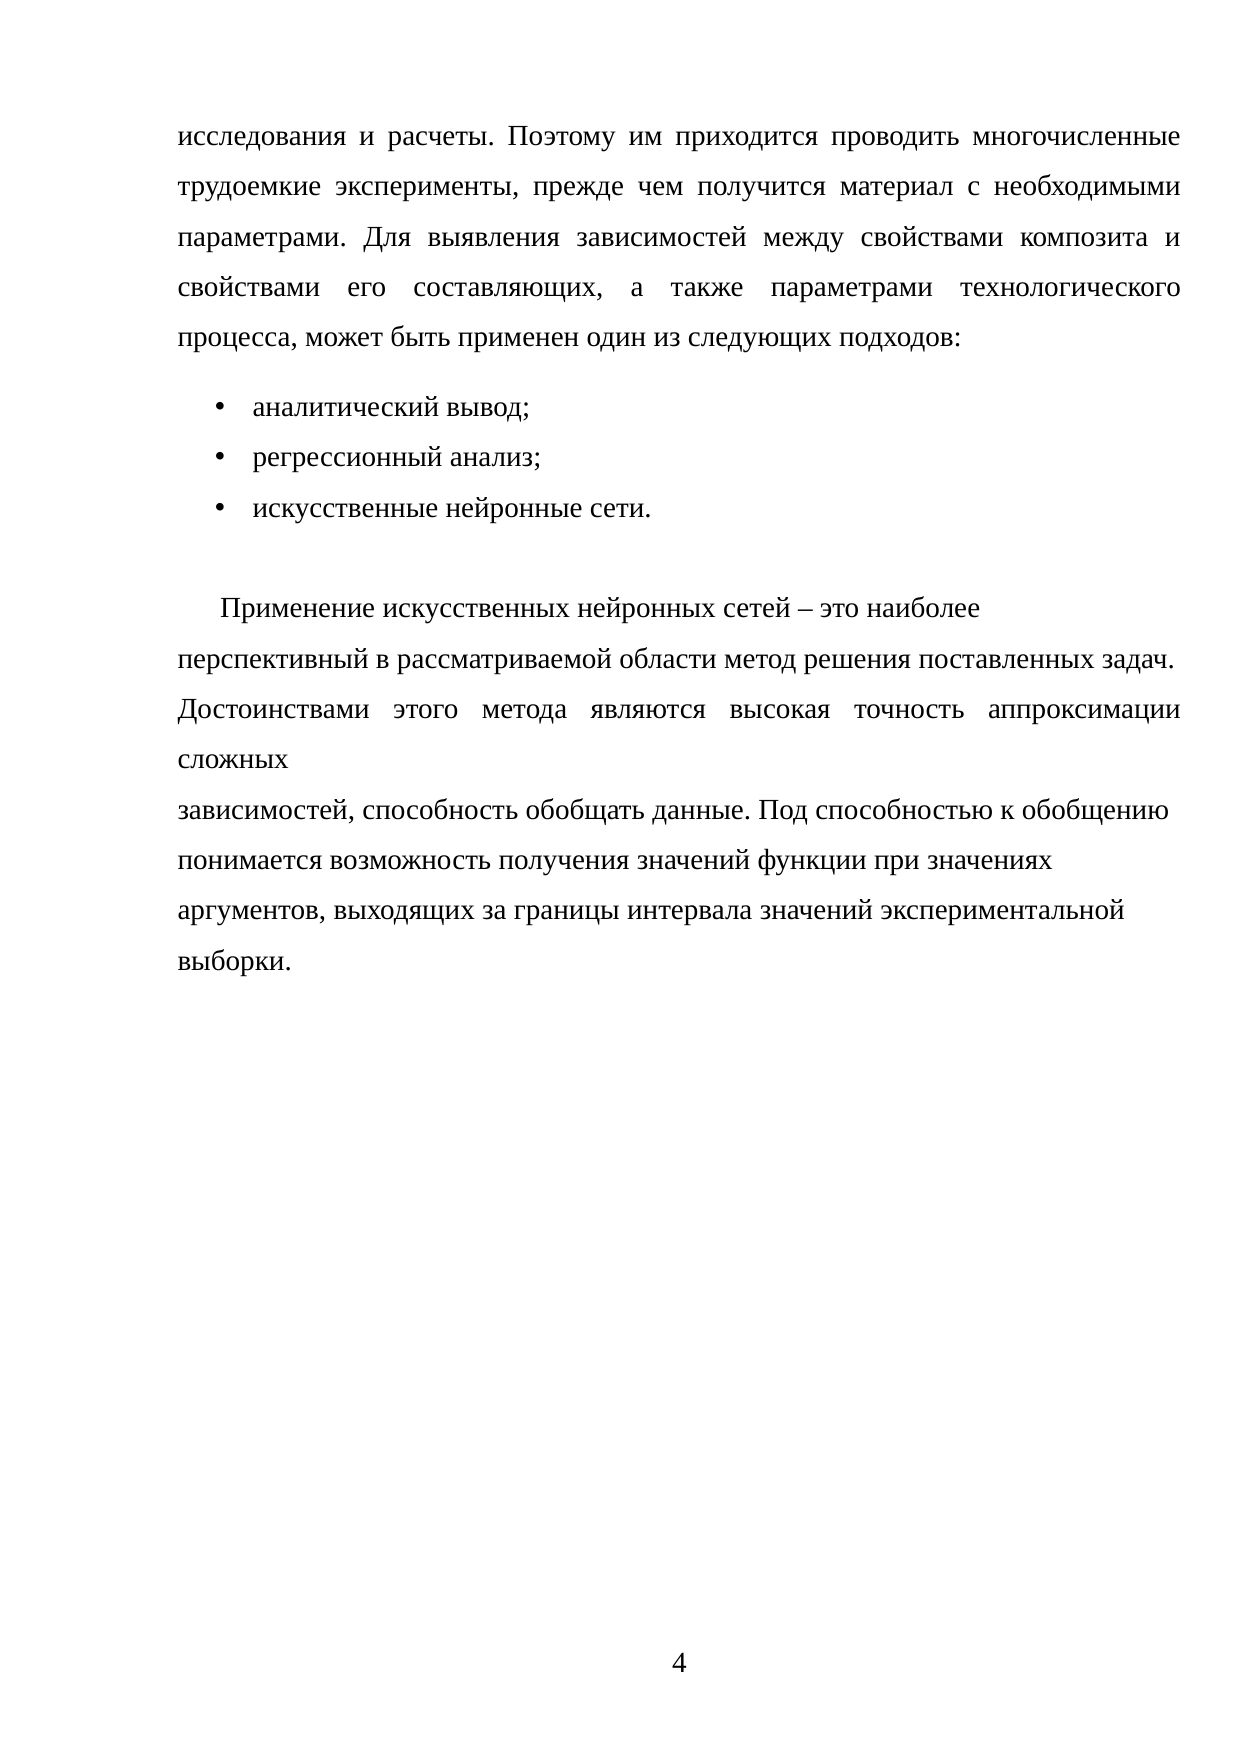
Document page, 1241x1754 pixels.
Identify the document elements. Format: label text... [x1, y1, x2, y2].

text исследования и расчеты. Поэтому им приходится проводить многочисленные трудоемкие эксперименты, прежде чем получится материал с необходимыми параметрами. Для выявления зависимостей между свойствами композита и свойствами его составляющих, а также параметрами технологического процесса, может быть применен один из следующих подходов: [177, 118, 1181, 353]
text Достоинствами этого метода являются высокая точность аппроксимации сложных [177, 691, 1181, 775]
text аргументов, выходящих за границы интервала значений экспериментальной [177, 892, 1181, 926]
list аналитический вывод; [215, 389, 1181, 423]
text перспективный в рассматриваемой области метод решения поставленных задач. [177, 641, 1181, 674]
text зависимостей, способность обобщать данные. Под способностью к обобщению [177, 792, 1181, 825]
list регрессионный анализ; [215, 439, 1181, 473]
text Применение искусственных нейронных сетей – это наиболее [220, 591, 1181, 624]
text понимается возможность получения значений функции при значениях [177, 842, 1181, 876]
text выборки. [177, 943, 1181, 976]
list искусственные нейронные сети. [215, 490, 1181, 523]
